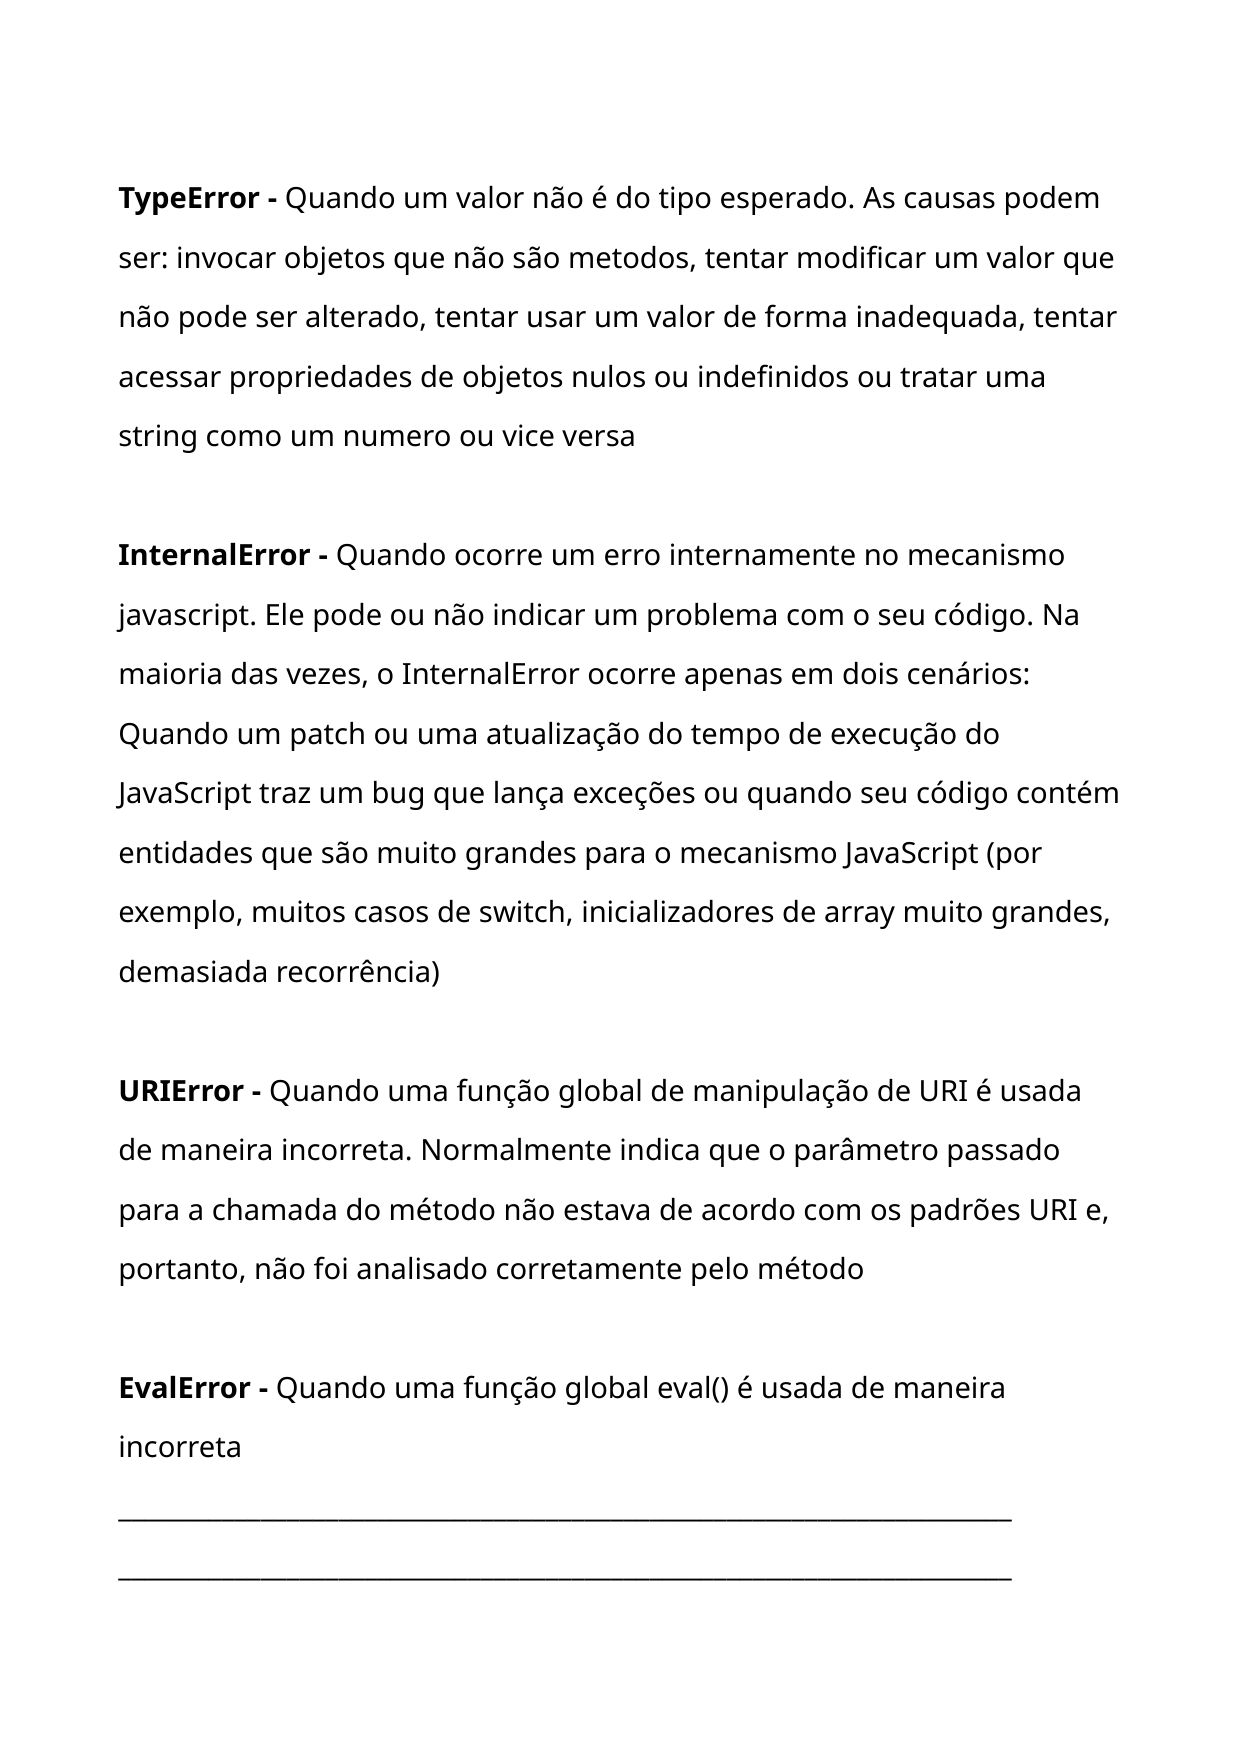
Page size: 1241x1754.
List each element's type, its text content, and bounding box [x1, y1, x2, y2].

text _____________________________________________________________________ [118, 1546, 1122, 1585]
text EvalError - Quando uma função global eval() é usada de maneira incorreta [118, 1367, 1122, 1466]
text TypeError - Quando um valor não é do tipo esperado. As causas podem ser: invocar objetos que não são metodos, tentar modificar um valor que não pode ser alterado, tentar usar um valor de forma inadequada, tentar acessar propriedades de objetos nulos ou indefinidos ou tratar uma string como um numero ou vice versa [118, 178, 1122, 455]
text InternalError - Quando ocorre um erro internamente no mecanismo javascript. Ele pode ou não indicar um problema com o seu código. Na maioria das vezes, o InternalError ocorre apenas em dois cenários: Quando um patch ou uma atualização do tempo de execução do JavaScript traz um bug que lança exceções ou quando seu código contém entidades que são muito grandes para o mecanismo JavaScript (por exemplo, muitos casos de switch, inicializadores de array muito grandes, demasiada recorrência) [118, 534, 1122, 991]
text _____________________________________________________________________ [118, 1486, 1122, 1526]
text URIError - Quando uma função global de manipulação de URI é usada de maneira incorreta. Normalmente indica que o parâmetro passado para a chamada do método não estava de acordo com os padrões URI e, portanto, não foi analisado corretamente pelo método [118, 1070, 1122, 1288]
